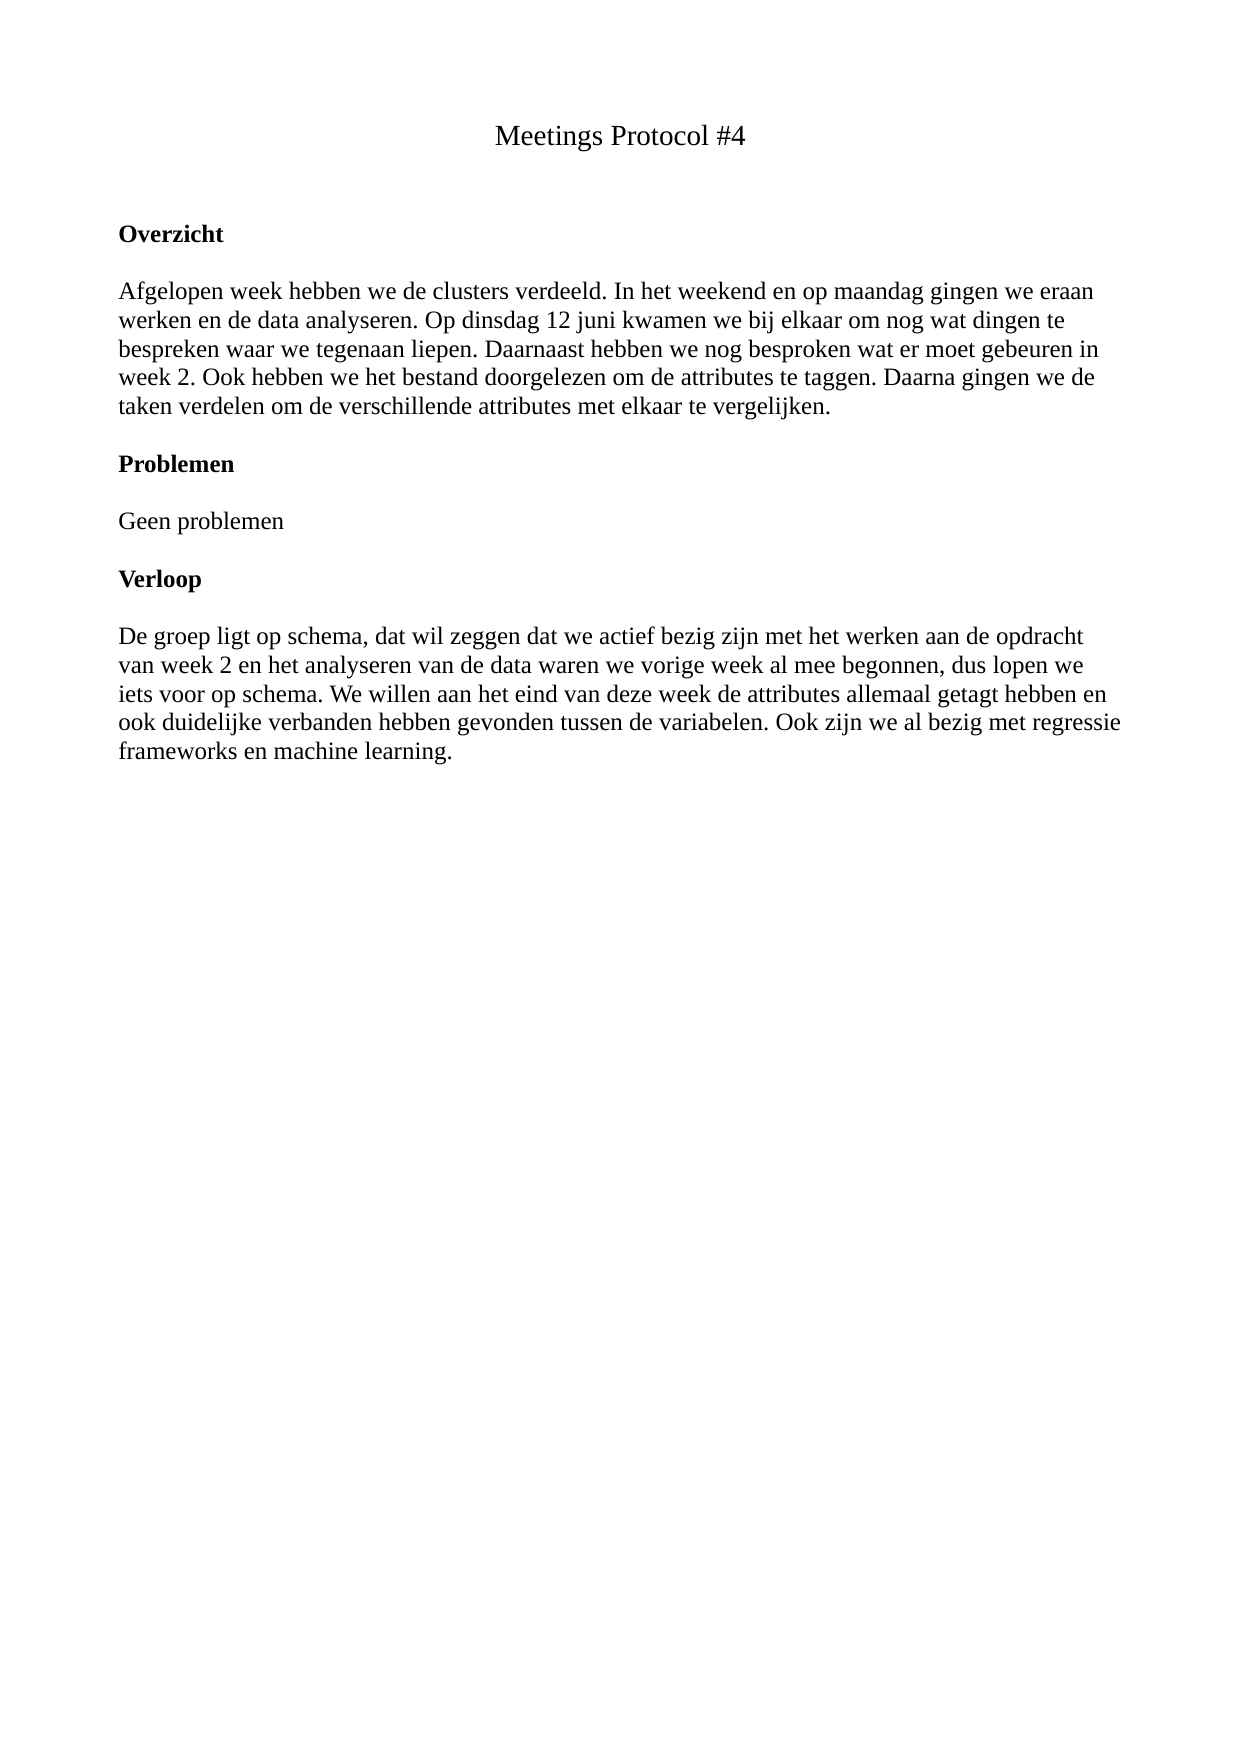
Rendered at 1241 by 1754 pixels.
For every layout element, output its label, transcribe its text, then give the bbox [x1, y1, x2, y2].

text Geen problemen [118, 506, 1122, 535]
text Verloop [118, 564, 1122, 592]
text Meetings Protocol #4 [118, 118, 1122, 152]
text Afgelopen week hebben we de clusters verdeeld. In het weekend en op maandag gingen we eraan werken en de data analyseren. Op dinsdag 12 juni kwamen we bij elkaar om nog wat dingen te bespreken waar we tegenaan liepen. Daarnaast hebben we nog besproken wat er moet gebeuren in week 2. Ook hebben we het bestand doorgelezen om de attributes te taggen. Daarna gingen we de taken verdelen om de verschillende attributes met elkaar te vergelijken. [118, 276, 1122, 420]
text Problemen [118, 449, 1122, 477]
text De groep ligt op schema, dat wil zeggen dat we actief bezig zijn met het werken aan de opdracht van week 2 en het analyseren van de data waren we vorige week al mee begonnen, dus lopen we iets voor op schema. We willen aan het eind van deze week de attributes allemaal getagt hebben en ook duidelijke verbanden hebben gevonden tussen de variabelen. Ook zijn we al bezig met regressie frameworks en machine learning. [118, 621, 1122, 765]
text Overzicht [118, 219, 1122, 247]
